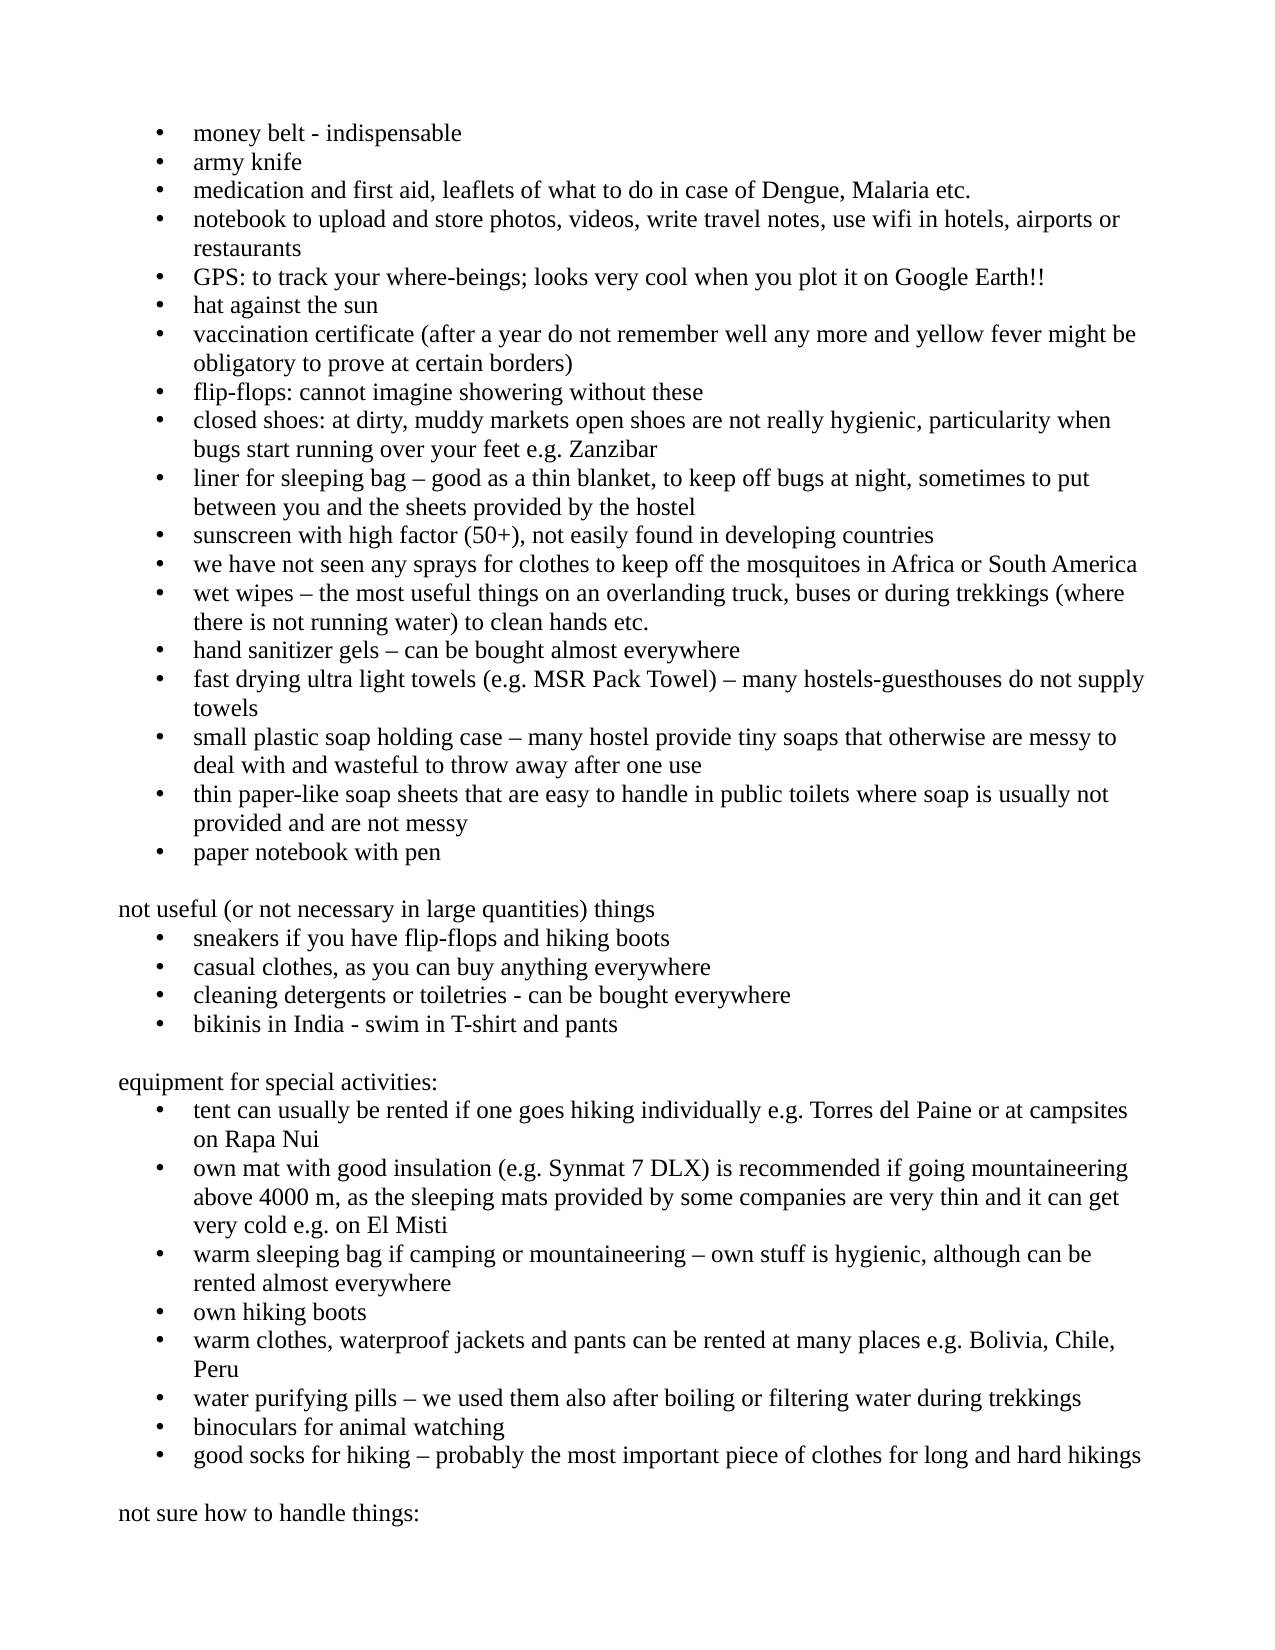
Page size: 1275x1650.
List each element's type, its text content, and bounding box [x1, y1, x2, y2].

list tent can usually be rented if one goes hiking individually e.g. Torres del Paine or at campsites on Rapa Nui [156, 1096, 1157, 1153]
list cleaning detergents or toiletries - can be bought everywhere [156, 981, 1157, 1009]
list warm clothes, waterproof jackets and pants can be rented at many places e.g. Bolivia, Chile, Peru [156, 1326, 1157, 1383]
list army knife [156, 147, 1157, 176]
list liner for sleeping bag – good as a thin blanket, to keep off bugs at night, sometimes to put between you and the sheets provided by the hostel [156, 463, 1157, 521]
list thin paper-like soap sheets that are easy to handle in public toilets where soap is usually not provided and are not messy [156, 779, 1157, 837]
list flip-flops: cannot imagine showering without these [156, 377, 1157, 406]
list vaccination certificate (after a year do not remember well any more and yellow fever might be obligatory to prove at certain borders) [156, 319, 1157, 377]
list binoculars for animal watching [156, 1412, 1157, 1441]
list sneakers if you have flip-flops and hiking boots [156, 923, 1157, 952]
list own hiking boots [156, 1297, 1157, 1326]
list money belt - indispensable [156, 118, 1157, 147]
list hat against the sun [156, 291, 1157, 319]
list hand sanitizer gels – can be bought almost everywhere [156, 636, 1157, 664]
list sunscreen with high factor (50+), not easily found in developing countries [156, 521, 1157, 549]
list medication and first aid, leaflets of what to do in case of Dengue, Malaria etc. [156, 176, 1157, 204]
list casual clothes, as you can buy anything everywhere [156, 952, 1157, 981]
list fast drying ultra light towels (e.g. MSR Pack Towel) – many hostels-guesthouses do not supply towels [156, 664, 1157, 722]
text not sure how to handle things: [118, 1498, 1157, 1527]
list wet wipes – the most useful things on an overlanding truck, buses or during trekkings (where there is not running water) to clean hands etc. [156, 578, 1157, 636]
list water purifying pills – we used them also after boiling or filtering water during trekkings [156, 1383, 1157, 1412]
list paper notebook with pen [156, 837, 1157, 866]
text equipment for special activities: [118, 1067, 1157, 1096]
list we have not seen any sprays for clothes to keep off the mosquitoes in Africa or South America [156, 549, 1157, 578]
list own mat with good insulation (e.g. Synmat 7 DLX) is recommended if going mountaineering above 4000 m, as the sleeping mats provided by some companies are very thin and it can get very cold e.g. on El Misti [156, 1153, 1157, 1239]
list good socks for hiking – probably the most important piece of clothes for long and hard hikings [156, 1441, 1157, 1469]
list GPS: to track your where-beings; looks very cool when you plot it on Google Earth!! [156, 262, 1157, 291]
list notebook to upload and store photos, videos, write travel notes, use wifi in hotels, airports or restaurants [156, 204, 1157, 262]
list small plastic soap holding case – many hostel provide tiny soaps that otherwise are messy to deal with and wasteful to throw away after one use [156, 722, 1157, 779]
list closed shoes: at dirty, muddy markets open shoes are not really hygienic, particularity when bugs start running over your feet e.g. Zanzibar [156, 406, 1157, 463]
text not useful (or not necessary in large quantities) things [118, 894, 1157, 923]
list bikinis in India - swim in T-shirt and pants [156, 1009, 1157, 1038]
list warm sleeping bag if camping or mountaineering – own stuff is hygienic, although can be rented almost everywhere [156, 1239, 1157, 1297]
